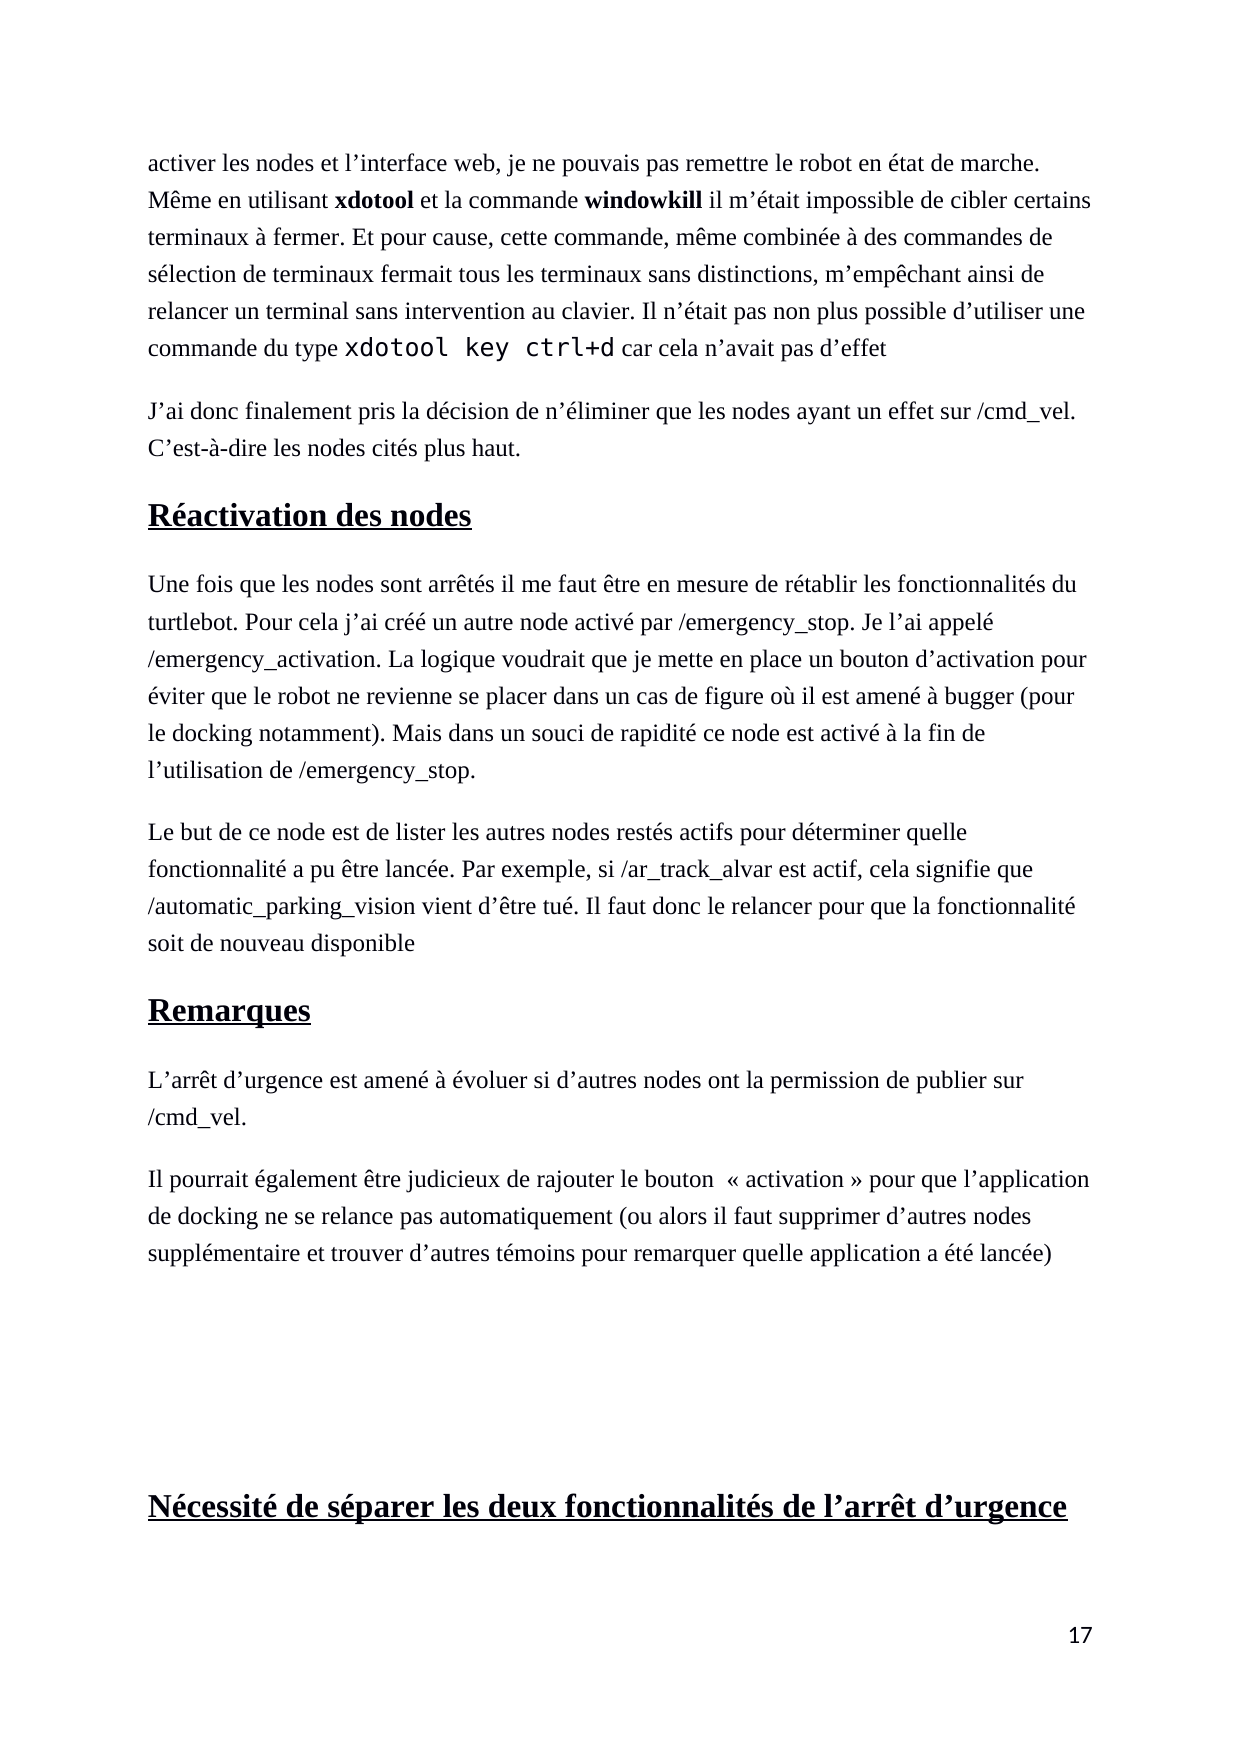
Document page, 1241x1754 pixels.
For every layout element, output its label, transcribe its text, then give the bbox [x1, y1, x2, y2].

text activer les nodes et l’interface web, je ne pouvais pas remettre le robot en état de marche. Même en utilisant xdotool et la commande windowkill il m’était impossible de cibler certains terminaux à fermer. Et pour cause, cette commande, même combinée à des commandes de sélection de terminaux fermait tous les terminaux sans distinctions, m’empêchant ainsi de relancer un terminal sans intervention au clavier. Il n’était pas non plus possible d’utiliser une commande du type xdotool key ctrl+d car cela n’avait pas d’effet [148, 148, 1092, 362]
text Il pourrait également être judicieux de rajouter le bouton « activation » pour que l’application de docking ne se relance pas automatiquement (ou alors il faut supprimer d’autres nodes supplémentaire et trouver d’autres témoins pour remarquer quelle application a été lancée) [148, 1164, 1092, 1267]
text Nécessité de séparer les deux fonctionnalités de l’arrêt d’urgence [148, 1486, 1092, 1525]
text L’arrêt d’urgence est amené à évoluer si d’autres nodes ont la permission de publier sur /cmd_vel. [148, 1065, 1092, 1131]
text Une fois que les nodes sont arrêtés il me faut être en mesure de rétablir les fonctionnalités du turtlebot. Pour cela j’ai créé un autre node activé par /emergency_stop. Je l’ai appelé /emergency_activation. La logique voudrait que je mette en place un bouton d’activation pour éviter que le robot ne revienne se placer dans un cas de figure où il est amené à bugger (pour le docking notamment). Mais dans un souci de rapidité ce node est activé à la fin de l’utilisation de /emergency_stop. [148, 569, 1092, 784]
text Remarques [148, 990, 1092, 1029]
text J’ai donc finalement pris la décision de n’éliminer que les nodes ayant un effet sur /cmd_vel. C’est-à-dire les nodes cités plus haut. [148, 396, 1092, 462]
text Le but de ce node est de lister les autres nodes restés actifs pour déterminer quelle fonctionnalité a pu être lancée. Par exemple, si /ar_track_alvar est actif, cela signifie que /automatic_parking_vision vient d’être tué. Il faut donc le relancer pour que la fonctionnalité soit de nouveau disponible [148, 817, 1092, 957]
text Réactivation des nodes [148, 495, 1092, 533]
